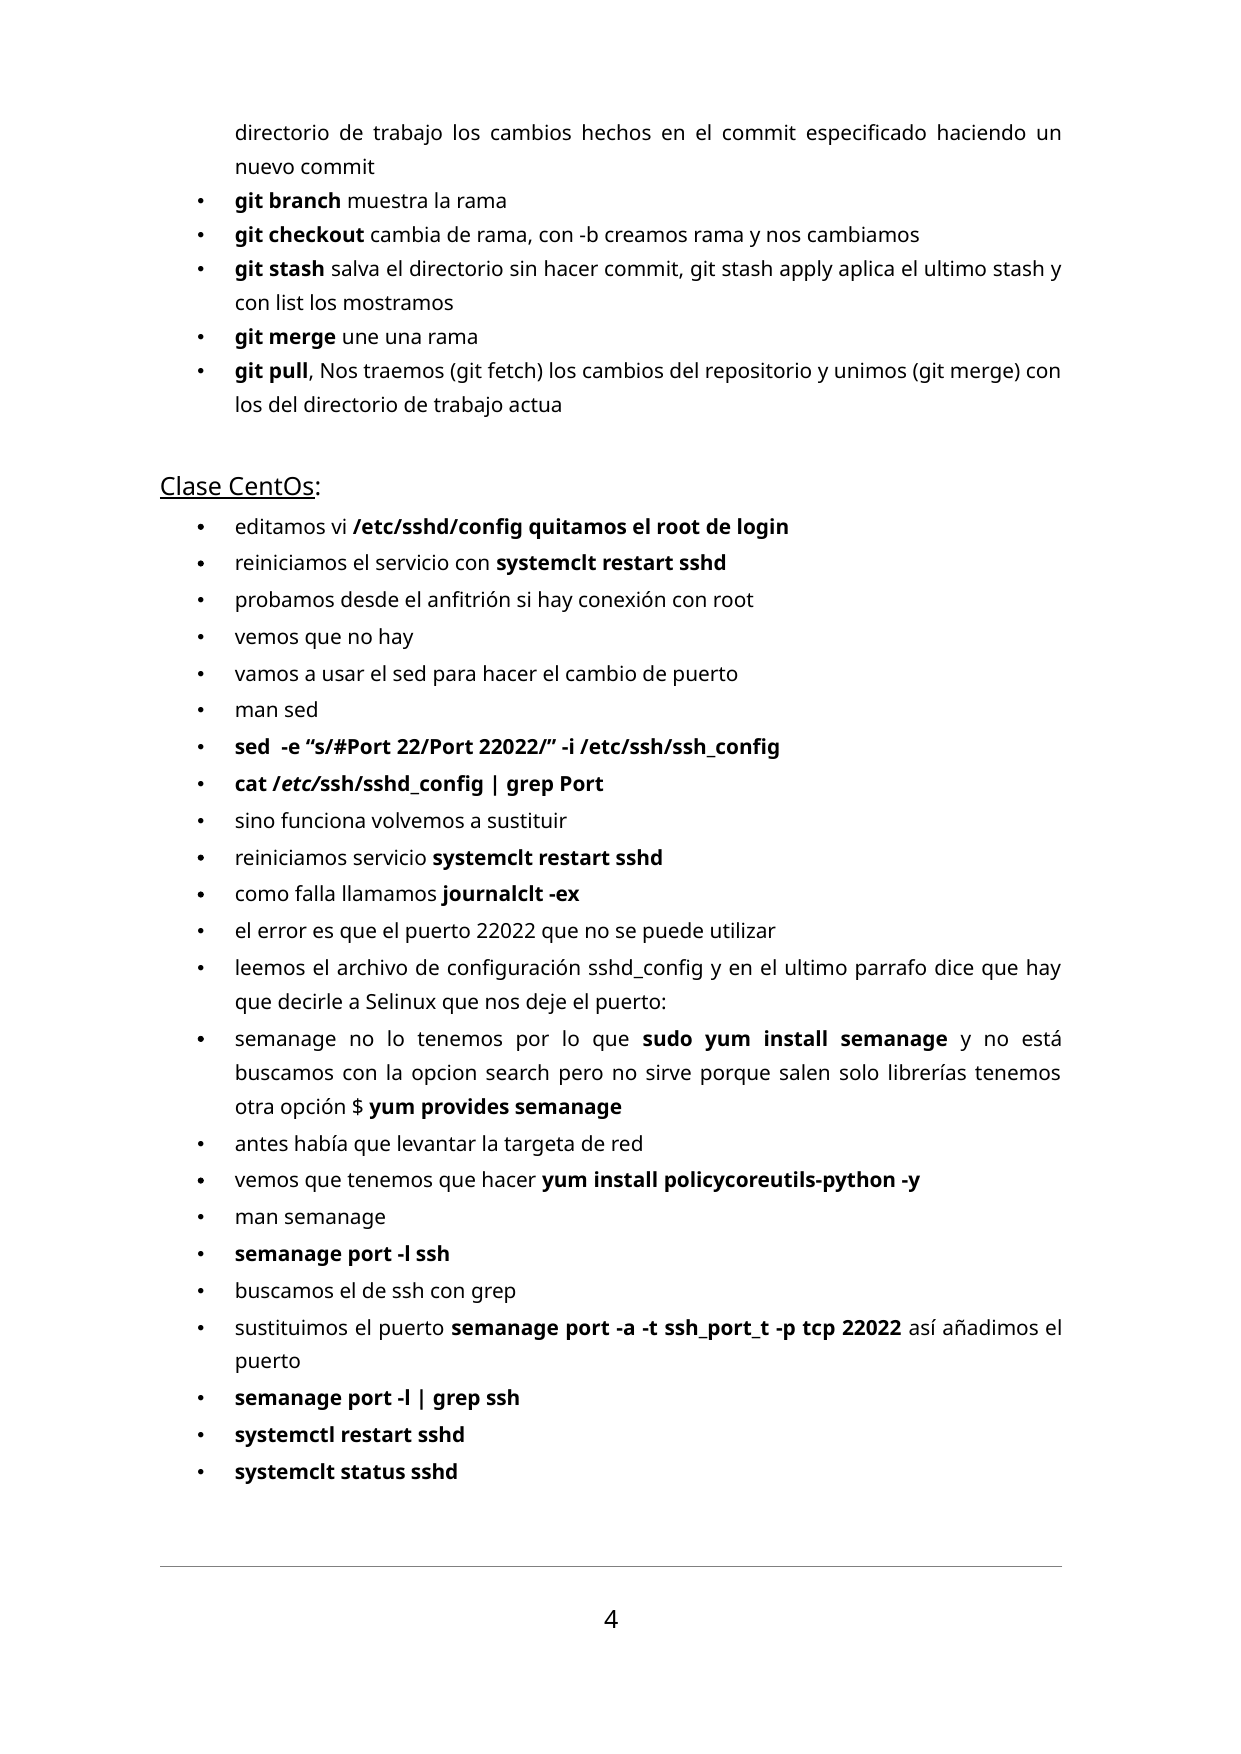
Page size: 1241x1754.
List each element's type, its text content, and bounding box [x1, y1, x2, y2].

list cat /etc/ssh/sshd_config | grep Port [197, 769, 1062, 798]
list semanage port -l | grep ssh [197, 1383, 1062, 1412]
list sustituimos el puerto semanage port -a -t ssh_port_t -p tcp 22022 así añadimos el puerto [197, 1313, 1062, 1375]
list git merge une una rama [197, 322, 1062, 351]
list sino funciona volvemos a sustituir [197, 806, 1062, 834]
list buscamos el de ssh con grep [197, 1276, 1062, 1304]
list git stash salva el directorio sin hacer commit, git stash apply aplica el ultimo stash y con list los mostramos [197, 254, 1062, 317]
list git pull, Nos traemos (git fetch) los cambios del repositorio y unimos (git merge) con los del directorio de trabajo actua [197, 357, 1062, 419]
list semanage port -l ssh [197, 1239, 1062, 1267]
list man sed [197, 696, 1062, 724]
list reiniciamos servicio systemclt restart sshd [197, 843, 1062, 871]
list probamos desde el anfitrión si hay conexión con root [197, 585, 1062, 614]
list leemos el archivo de configuración sshd_config y en el ultimo parrafo dice que hay que decirle a Selinux que nos deje el puerto: [197, 953, 1062, 1016]
list vamos a usar el sed para hacer el cambio de puerto [197, 659, 1062, 687]
list systemctl restart sshd [197, 1420, 1062, 1449]
list reiniciamos el servicio con systemclt restart sshd [197, 548, 1062, 577]
list sed -e “s/#Port 22/Port 22022/” -i /etc/ssh/ssh_config [197, 732, 1062, 761]
list vemos que tenemos que hacer yum install policycoreutils-python -y [197, 1166, 1062, 1194]
list vemos que no hay [197, 622, 1062, 651]
list git checkout cambia de rama, con -b creamos rama y nos cambiamos [197, 220, 1062, 249]
list man semanage [197, 1202, 1062, 1231]
list antes había que levantar la targeta de red [197, 1129, 1062, 1157]
list el error es que el puerto 22022 que no se puede utilizar [197, 916, 1062, 945]
list como falla llamamos journalclt -ex [197, 879, 1062, 908]
list systemclt status sshd [197, 1457, 1062, 1485]
list editamos vi /etc/sshd/config quitamos el root de login [197, 512, 1062, 540]
list semanage no lo tenemos por lo que sudo yum install semanage y no está buscamos con la opcion search pero no sirve porque salen solo librerías tenemos otra opción $ yum provides semanage [197, 1024, 1062, 1120]
text Clase CentOs: [159, 468, 1062, 502]
list directorio de trabajo los cambios hechos en el commit especificado haciendo un nuevo commit [197, 118, 1062, 181]
list git branch muestra la rama [197, 186, 1062, 215]
